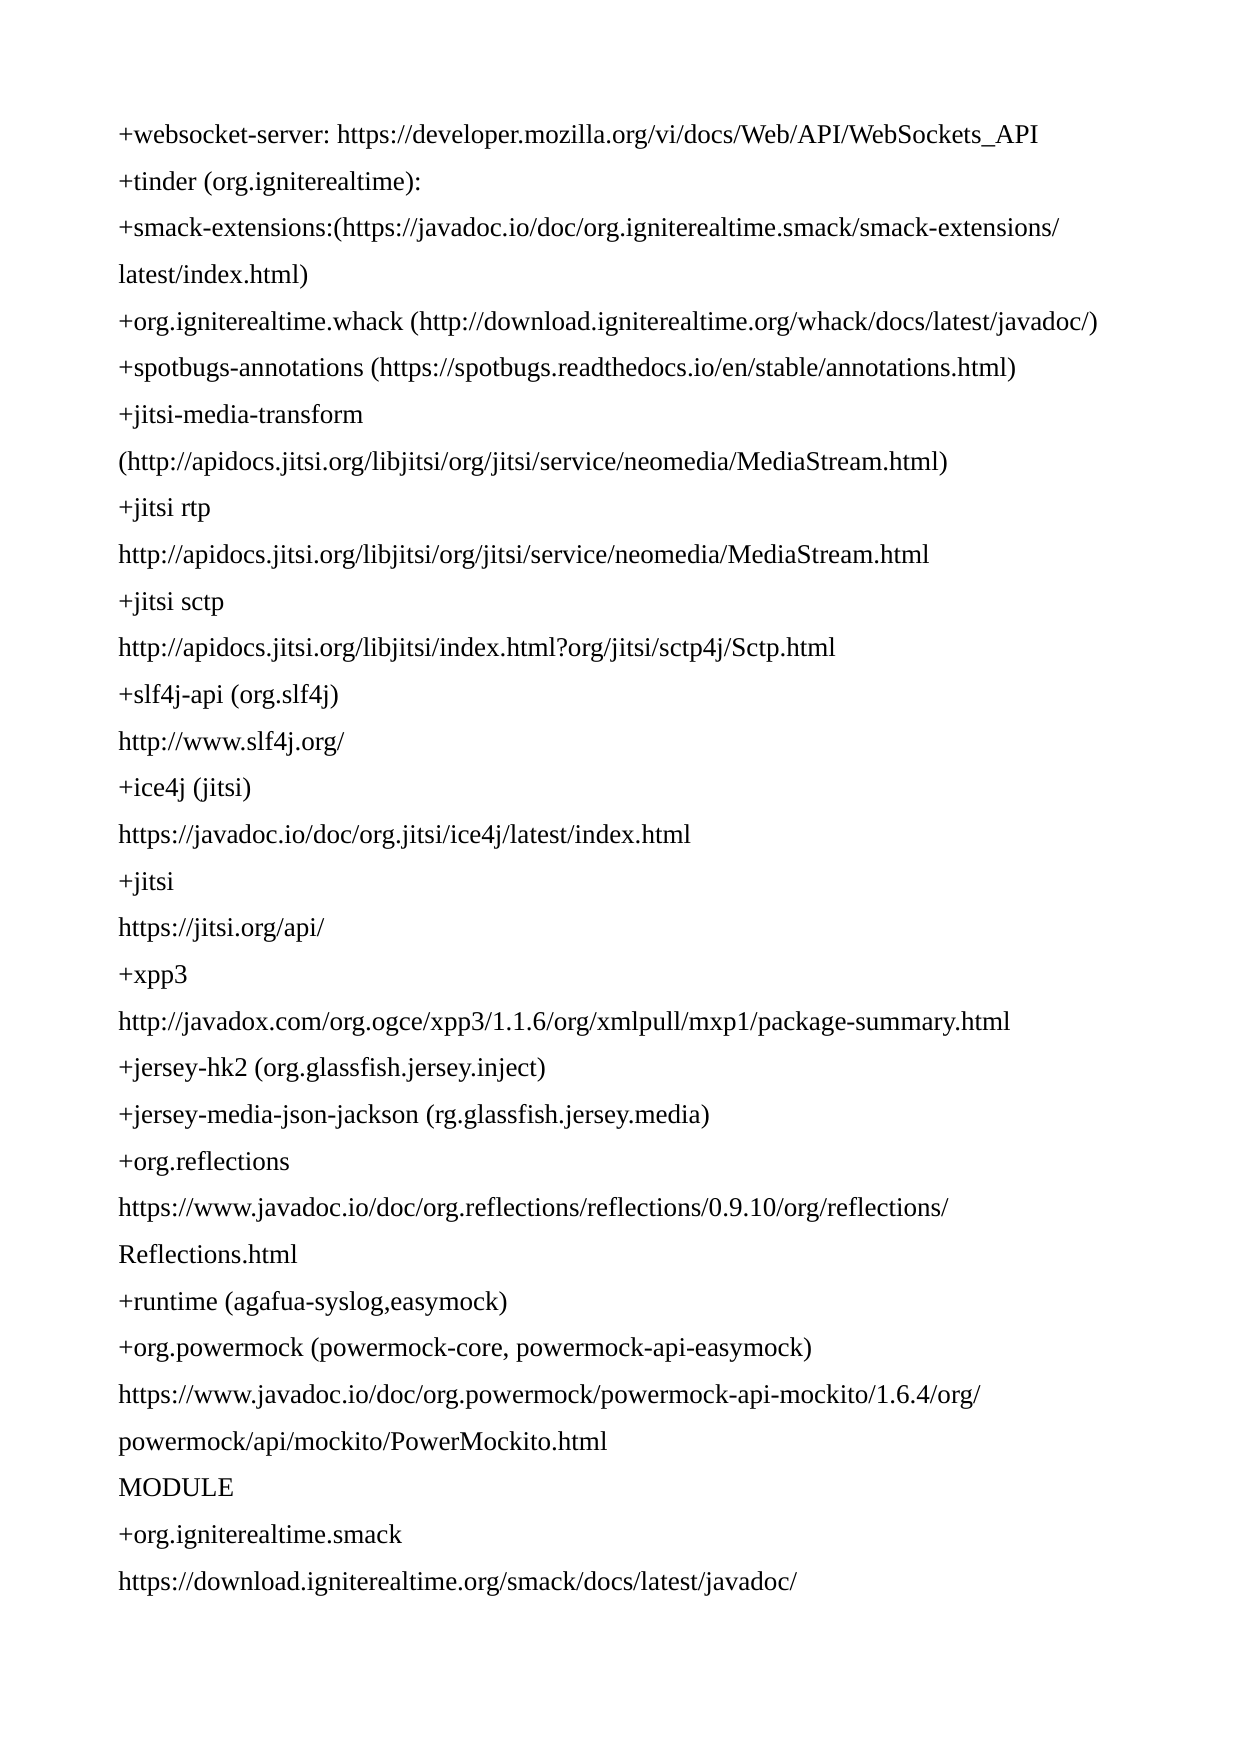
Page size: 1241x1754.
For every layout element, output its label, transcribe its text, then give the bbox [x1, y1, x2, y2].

text +tinder (org.igniterealtime): [118, 165, 1122, 196]
text +smack-extensions:(https://javadoc.io/doc/org.igniterealtime.smack/smack-extensions/latest/index.html) [118, 211, 1122, 289]
text +org.powermock (powermock-core, powermock-api-easymock) [118, 1331, 1122, 1363]
text +runtime (agafua-syslog,easymock) [118, 1285, 1122, 1316]
text +jersey-media-json-jackson (rg.glassfish.jersey.media) [118, 1098, 1122, 1129]
text +ice4j (jitsi) [118, 771, 1122, 803]
text +slf4j-api (org.slf4j) [118, 678, 1122, 709]
text +xpp3 [118, 958, 1122, 989]
text +spotbugs-annotations (https://spotbugs.readthedocs.io/en/stable/annotations.html) [118, 351, 1122, 383]
text +org.igniterealtime.smack [118, 1518, 1122, 1549]
text http://apidocs.jitsi.org/libjitsi/org/jitsi/service/neomedia/MediaStream.html [118, 538, 1122, 569]
text +jitsi rtp [118, 491, 1122, 523]
text +org.igniterealtime.whack (http://download.igniterealtime.org/whack/docs/latest/javadoc/) [118, 305, 1122, 336]
text http://www.slf4j.org/ [118, 725, 1122, 756]
text https://jitsi.org/api/ [118, 911, 1122, 943]
text http://javadox.com/org.ogce/xpp3/1.1.6/org/xmlpull/mxp1/package-summary.html [118, 1005, 1122, 1036]
text https://www.javadoc.io/doc/org.powermock/powermock-api-mockito/1.6.4/org/powermock/api/mockito/PowerMockito.html [118, 1378, 1122, 1456]
text https://javadoc.io/doc/org.jitsi/ice4j/latest/index.html [118, 818, 1122, 849]
text MODULE [118, 1471, 1122, 1503]
text http://apidocs.jitsi.org/libjitsi/index.html?org/jitsi/sctp4j/Sctp.html [118, 631, 1122, 663]
text +org.reflections [118, 1145, 1122, 1176]
text +jersey-hk2 (org.glassfish.jersey.inject) [118, 1051, 1122, 1083]
text +jitsi sctp [118, 585, 1122, 616]
text +jitsi [118, 865, 1122, 896]
text https://download.igniterealtime.org/smack/docs/latest/javadoc/ [118, 1565, 1122, 1596]
text https://www.javadoc.io/doc/org.reflections/reflections/0.9.10/org/reflections/Reflections.html [118, 1191, 1122, 1269]
text +jitsi-media-transform (http://apidocs.jitsi.org/libjitsi/org/jitsi/service/neomedia/MediaStream.html) [118, 398, 1122, 476]
text +websocket-server: https://developer.mozilla.org/vi/docs/Web/API/WebSockets_API [118, 118, 1122, 149]
